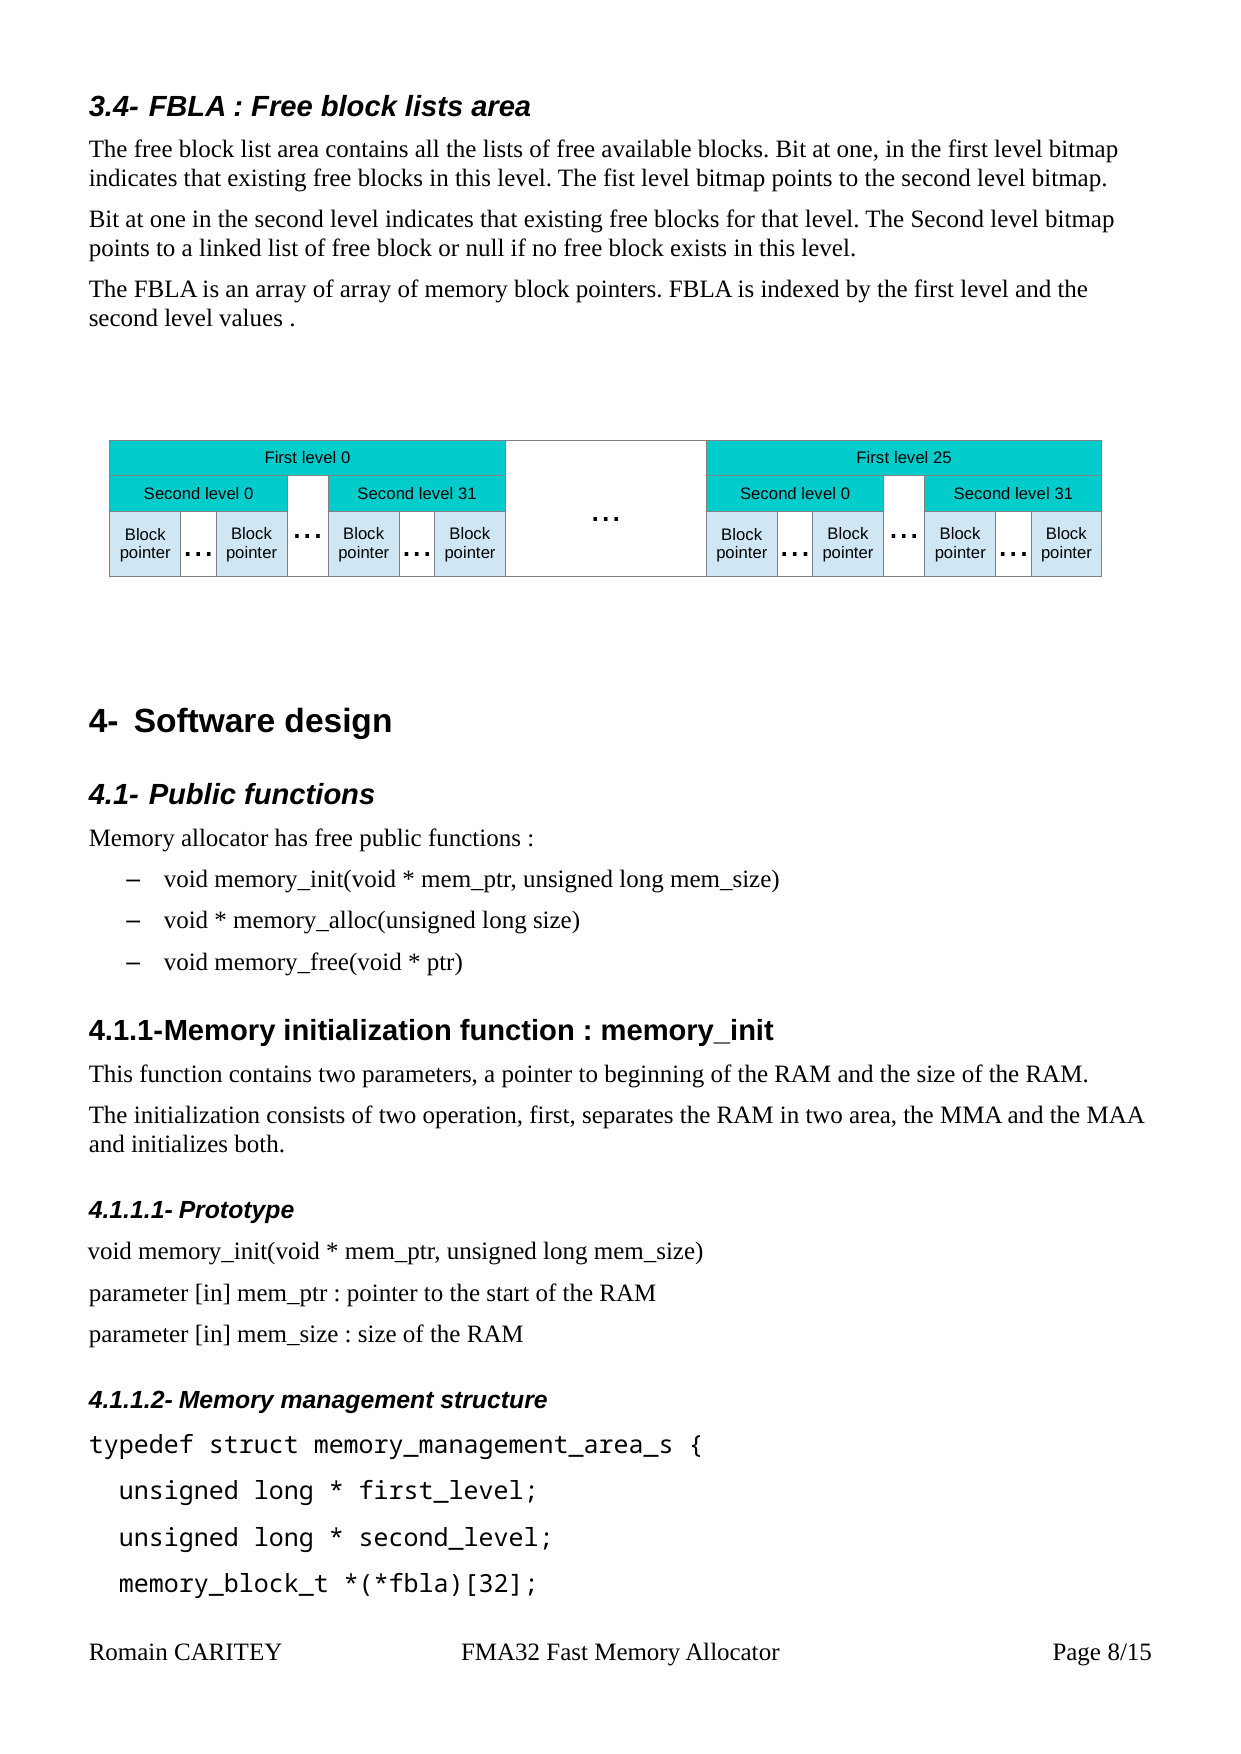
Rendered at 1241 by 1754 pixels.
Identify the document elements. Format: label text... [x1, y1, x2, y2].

list void memory_init(void * mem_ptr, unsigned long mem_size) [87, 1236, 1152, 1265]
subtitle FBLA : Free block lists area [88, 88, 1152, 122]
subtitle Software design [88, 701, 1152, 739]
list void memory_free(void * ptr) [126, 947, 1152, 976]
text The FBLA is an array of array of memory block pointers. FBLA is indexed by the first level and the second level values . [88, 274, 1152, 332]
subtitle Prototype [88, 1195, 1152, 1224]
text The initialization consists of two operation, first, separates the RAM in two area, the MMA and the MAA and initializes both. [88, 1100, 1152, 1158]
text Memory allocator has free public functions : [88, 823, 1152, 852]
text unsigned long * first_level; [88, 1473, 1152, 1507]
text parameter [in] mem_size : size of the RAM [88, 1319, 1152, 1348]
list void * memory_alloc(unsigned long size) [126, 906, 1152, 934]
text unsigned long * second_level; [88, 1519, 1152, 1553]
text Bit at one in the second level indicates that existing free blocks for that level. The Second level bitmap points to a linked list of free block or null if no free block exists in this level. [88, 204, 1152, 262]
subtitle Public functions [88, 777, 1152, 811]
subtitle Memory management structure [88, 1385, 1152, 1414]
text The free block list area contains all the lists of free available blocks. Bit at one, in the first level bitmap indicates that existing free blocks in this level. The fist level bitmap points to the second level bitmap. [88, 134, 1152, 192]
text parameter [in] mem_ptr : pointer to the start of the RAM [88, 1278, 1152, 1306]
text memory_block_t *(*fbla)[32]; [88, 1566, 1152, 1600]
text This function contains two parameters, a pointer to beginning of the RAM and the size of the RAM. [88, 1059, 1152, 1088]
text typedef struct memory_management_area_s { [88, 1426, 1152, 1460]
subtitle Memory initialization function : memory_init [88, 1013, 1152, 1047]
list void memory_init(void * mem_ptr, unsigned long mem_size) [126, 864, 1152, 893]
